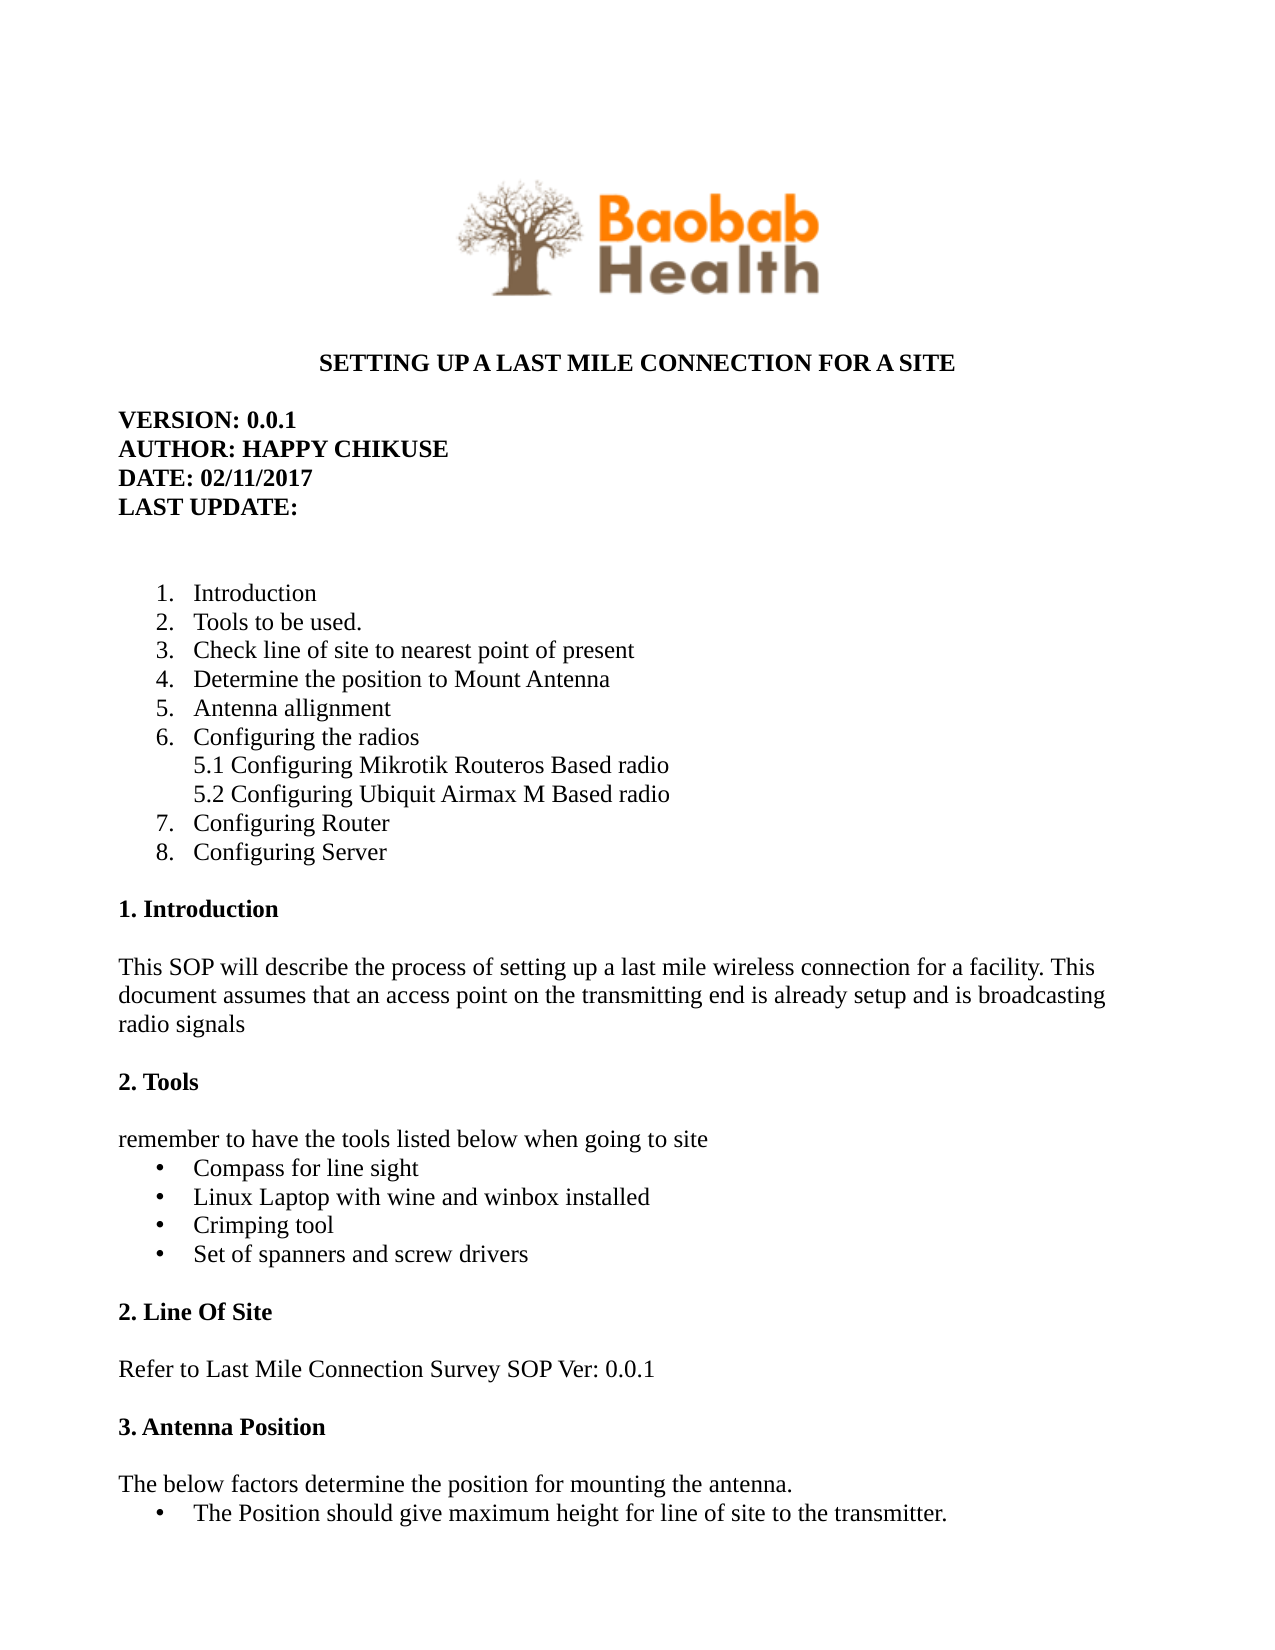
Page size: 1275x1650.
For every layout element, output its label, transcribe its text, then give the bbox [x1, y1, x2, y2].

text AUTHOR: HAPPY CHIKUSE [118, 434, 1157, 463]
text LAST UPDATE: [118, 492, 1157, 521]
list The Position should give maximum height for line of site to the transmitter. [156, 1498, 1157, 1527]
list Configuring Router [156, 808, 1157, 837]
list 5.1 Configuring Mikrotik Routeros Based radio [156, 751, 1157, 779]
text VERSION: 0.0.1 [118, 406, 1157, 434]
list Configuring Server [156, 837, 1157, 866]
text SETTING UP A LAST MILE CONNECTION FOR A SITE [118, 348, 1157, 377]
list Configuring the radios [156, 722, 1157, 751]
text The below factors determine the position for mounting the antenna. [118, 1469, 1157, 1498]
picture [451, 175, 824, 301]
text 2. Line Of Site [118, 1297, 1157, 1326]
list Set of spanners and screw drivers [156, 1239, 1157, 1268]
text 3. Antenna Position [118, 1412, 1157, 1441]
list Check line of site to nearest point of present [156, 636, 1157, 664]
list Compass for line sight [156, 1153, 1157, 1182]
text DATE: 02/11/2017 [118, 463, 1157, 492]
text 1. Introduction [118, 894, 1157, 923]
list Linux Laptop with wine and winbox installed [156, 1182, 1157, 1211]
text This SOP will describe the process of setting up a last mile wireless connection for a facility. This document assumes that an access point on the transmitting end is already setup and is broadcasting radio signals [118, 952, 1157, 1038]
text 2. Tools [118, 1067, 1157, 1096]
list Crimping tool [156, 1211, 1157, 1239]
list Introduction [156, 578, 1157, 607]
list 5.2 Configuring Ubiquit Airmax M Based radio [156, 779, 1157, 808]
text remember to have the tools listed below when going to site [118, 1124, 1157, 1153]
list Tools to be used. [156, 607, 1157, 636]
text Refer to Last Mile Connection Survey SOP Ver: 0.0.1 [118, 1354, 1157, 1383]
list Determine the position to Mount Antenna [156, 664, 1157, 693]
list Antenna allignment [156, 693, 1157, 722]
